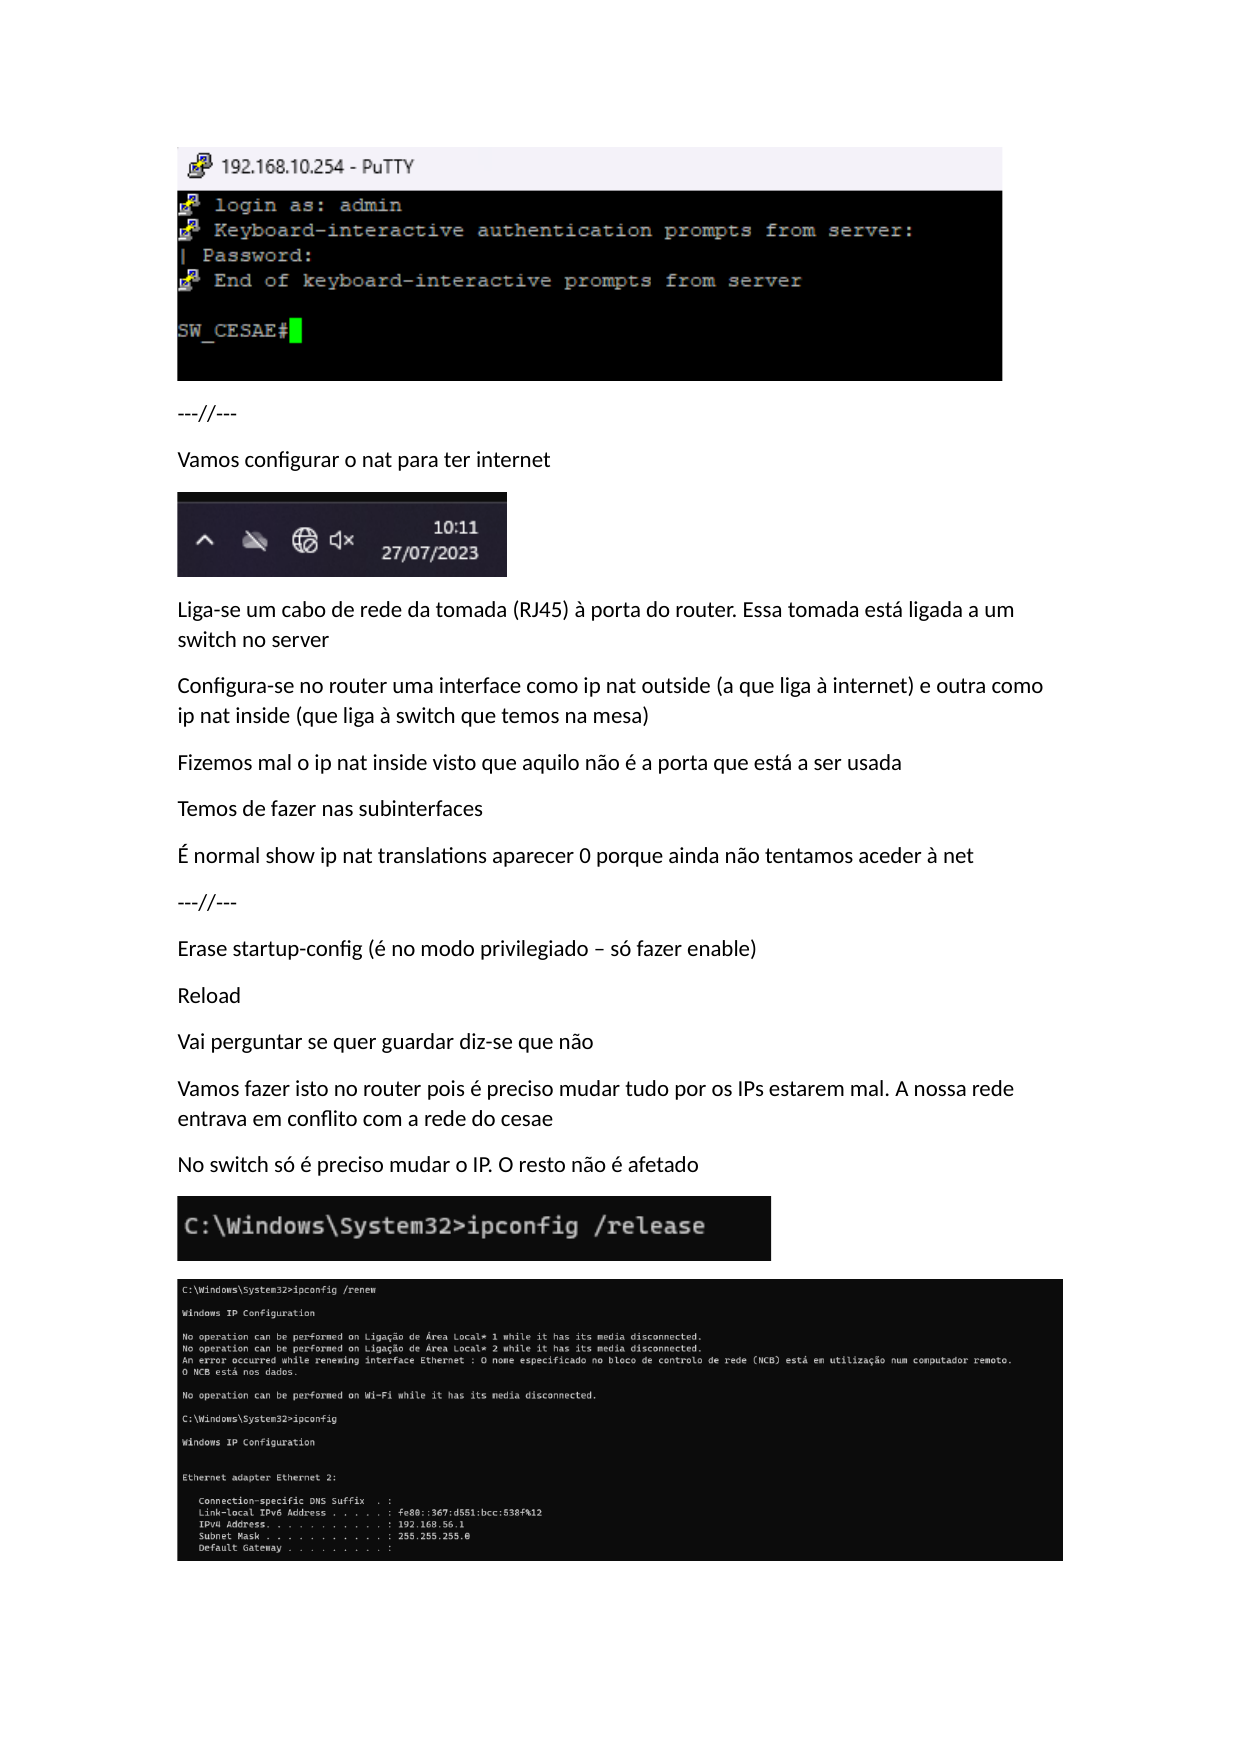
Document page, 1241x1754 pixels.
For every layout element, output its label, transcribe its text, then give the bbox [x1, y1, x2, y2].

text Vamos configurar o nat para ter internet [177, 446, 1063, 473]
text É normal show ip nat translations aparecer 0 porque ainda não tentamos aceder à net [177, 841, 1063, 869]
text Erase startup-config (é no modo privilegiado – só fazer enable) [177, 934, 1063, 962]
text Liga-se um cabo de rede da tomada (RJ45) à porta do router. Essa tomada está ligada a um switch no server [177, 595, 1063, 653]
text ---//--- [177, 888, 1063, 916]
text ---//--- [177, 399, 1063, 427]
text Vai perguntar se quer guardar diz-se que não [177, 1027, 1063, 1055]
text Configura-se no router uma interface como ip nat outside (a que liga à internet) e outra como ip nat inside (que liga à switch que temos na mesa) [177, 671, 1063, 729]
text Reload [177, 981, 1063, 1009]
text Fizemos mal o ip nat inside visto que aquilo não é a porta que está a ser usada [177, 748, 1063, 776]
text Vamos fazer isto no router pois é preciso mudar tudo por os IPs estarem mal. A nossa rede entrava em conflito com a rede do cesae [177, 1074, 1063, 1132]
text No switch só é preciso mudar o IP. O resto não é afetado [177, 1150, 1063, 1178]
text Temos de fazer nas subinterfaces [177, 794, 1063, 822]
